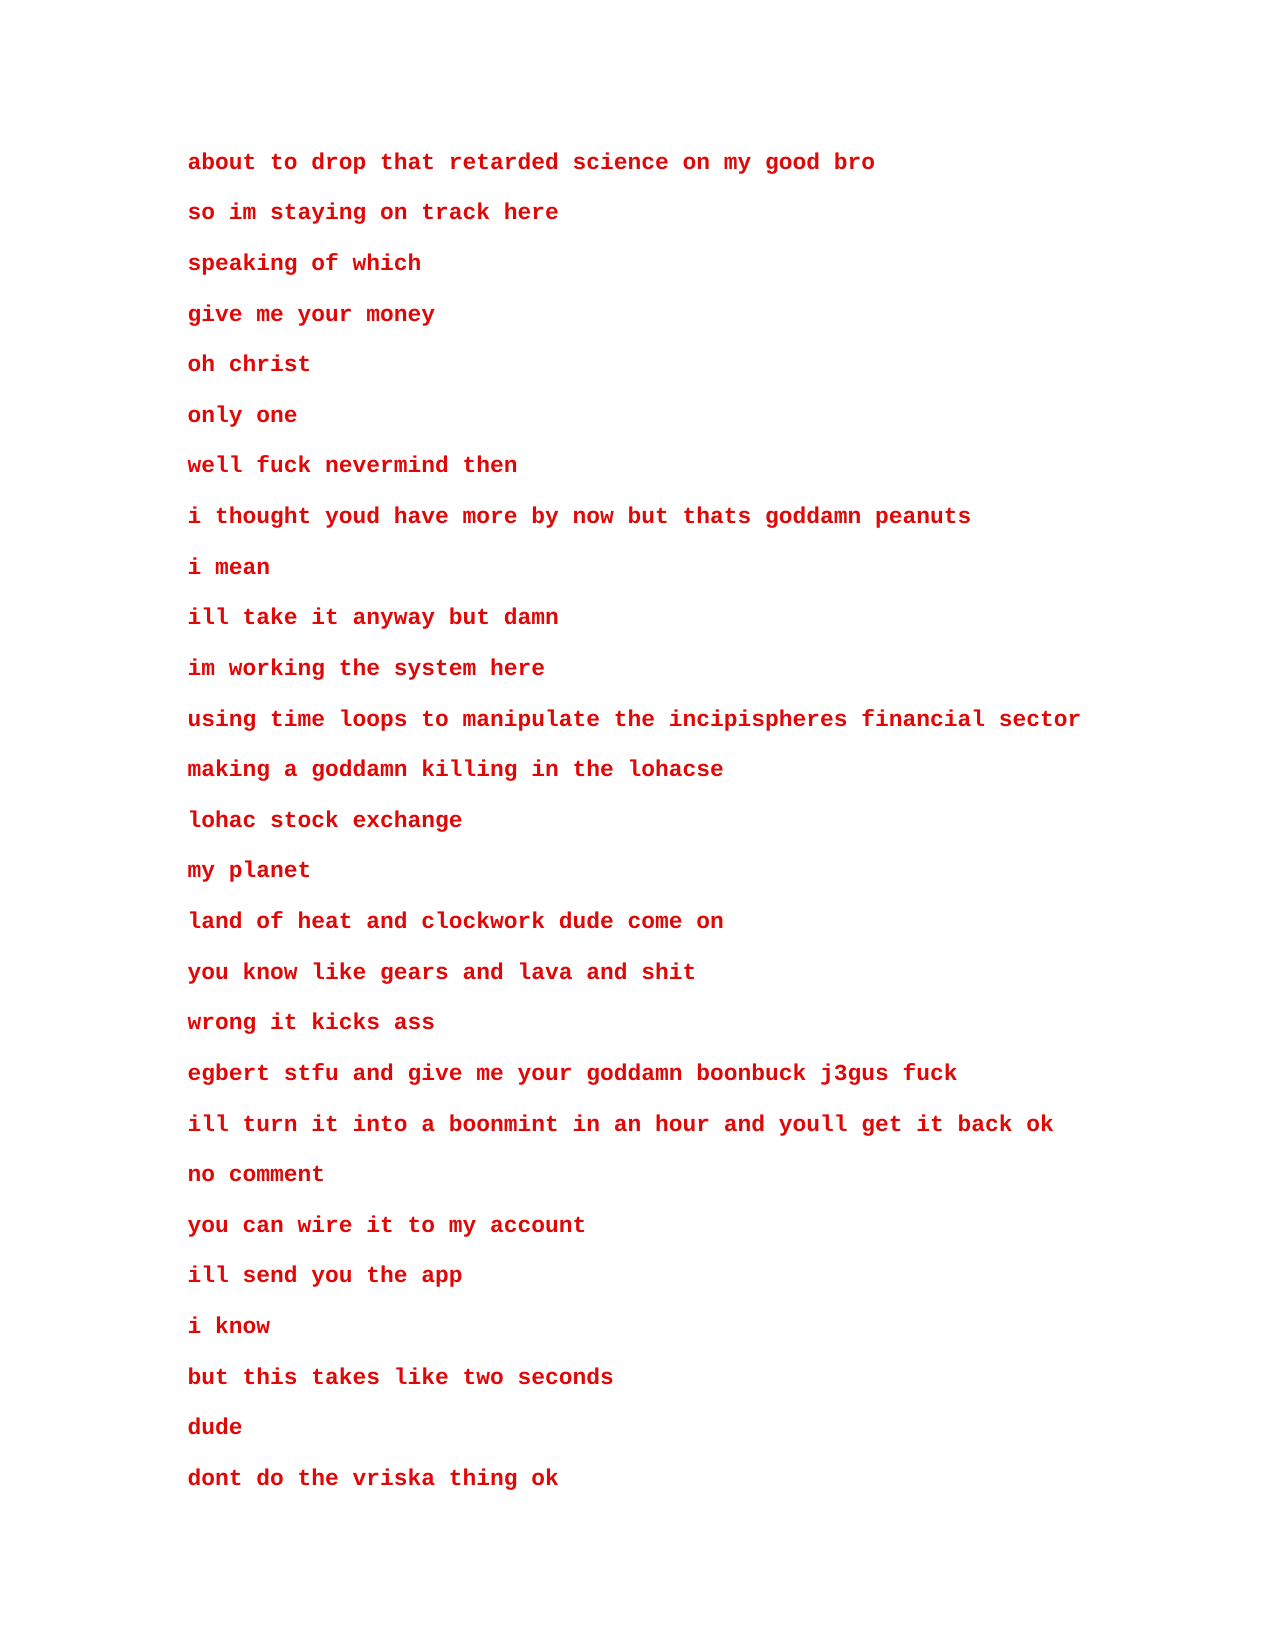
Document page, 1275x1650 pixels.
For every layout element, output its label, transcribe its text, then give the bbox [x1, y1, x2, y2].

text oh christ [187, 352, 1087, 378]
text only one [187, 403, 1087, 429]
text dude [187, 1416, 1087, 1442]
text i mean [187, 555, 1087, 581]
text you know like gears and lava and shit [187, 960, 1087, 986]
text i know [187, 1314, 1087, 1340]
text using time loops to manipulate the incipispheres financial sector [187, 707, 1087, 733]
text egbert stfu and give me your goddamn boonbuck j3gus fuck [187, 1061, 1087, 1087]
text so im staying on track here [187, 201, 1087, 227]
text give me your money [187, 302, 1087, 328]
text wrong it kicks ass [187, 1011, 1087, 1037]
text land of heat and clockwork dude come on [187, 909, 1087, 935]
text about to drop that retarded science on my good bro [187, 150, 1087, 176]
text ill send you the app [187, 1264, 1087, 1290]
text but this takes like two seconds [187, 1365, 1087, 1391]
text my planet [187, 859, 1087, 885]
text you can wire it to my account [187, 1213, 1087, 1239]
text i thought youd have more by now but thats goddamn peanuts [187, 504, 1087, 530]
text no comment [187, 1162, 1087, 1188]
text making a goddamn killing in the lohacse [187, 757, 1087, 783]
text lohac stock exchange [187, 808, 1087, 834]
text dont do the vriska thing ok [187, 1466, 1087, 1492]
text well fuck nevermind then [187, 454, 1087, 480]
text im working the system here [187, 656, 1087, 682]
text ill take it anyway but damn [187, 606, 1087, 632]
text speaking of which [187, 251, 1087, 277]
text ill turn it into a boonmint in an hour and youll get it back ok [187, 1112, 1087, 1138]
